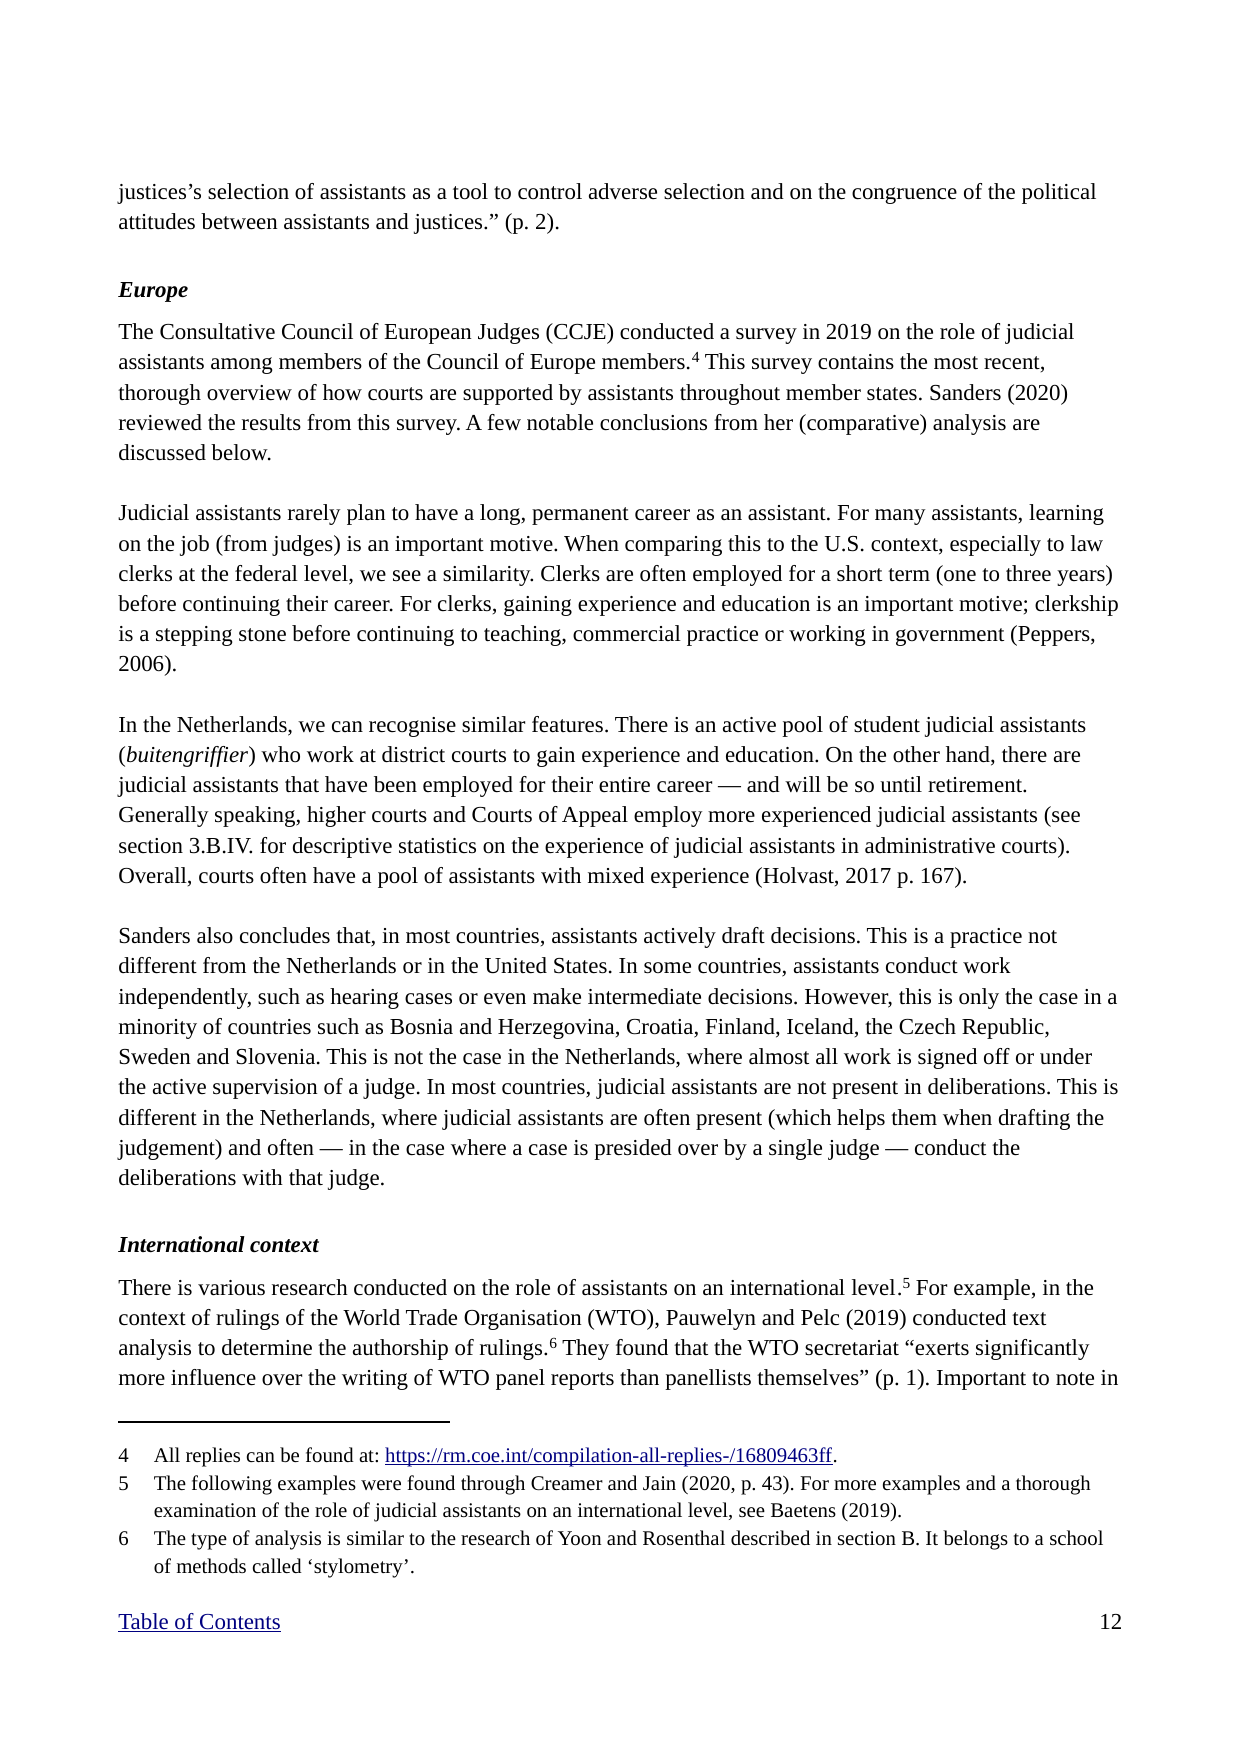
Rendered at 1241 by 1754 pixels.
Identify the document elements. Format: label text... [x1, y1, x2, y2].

text The type of analysis is similar to the research of Yoon and Rosenthal described in section B. It belongs to a school of methods called ‘stylometry’. [118, 1526, 1122, 1578]
text Sanders also concludes that, in most countries, assistants actively draft decisions. This is a practice not different from the Netherlands or in the United States. In some countries, assistants conduct work independently, such as hearing cases or even make intermediate decisions. However, this is only the case in a minority of countries such as Bosnia and Herzegovina, Croatia, Finland, Iceland, the Czech Republic, Sweden and Slovenia. This is not the case in the Netherlands, where almost all work is signed off or under the active supervision of a judge. In most countries, judicial assistants are not present in deliberations. This is different in the Netherlands, where judicial assistants are often present (which helps them when drafting the judgement) and often — in the case where a case is presided over by a single judge — conduct the deliberations with that judge. [118, 922, 1122, 1190]
subtitle Europe [118, 276, 1122, 302]
text Judicial assistants rarely plan to have a long, permanent career as an assistant. For many assistants, learning on the job (from judges) is an important motive. When comparing this to the U.S. context, especially to law clerks at the federal level, we see a similarity. Clerks are often employed for a short term (one to three years) before continuing their career. For clerks, gaining experience and education is an important motive; clerkship is a stepping stone before continuing to teaching, commercial practice or working in government (Peppers, 2006). [118, 499, 1122, 677]
text The following examples were found through Creamer and Jain (2020, p. 43). For more examples and a thorough examination of the role of judicial assistants on an international level, see Baetens (2019). [118, 1471, 1122, 1522]
subtitle International context [118, 1232, 1122, 1258]
text All replies can be found at: https://rm.coe.int/compilation-all-replies-/16809463ff. [118, 1443, 1122, 1467]
text The Consultative Council of European Judges (CCJE) conducted a survey in 2019 on the role of judicial assistants among members of the Council of Europe members. This survey contains the most recent, thorough overview of how courts are supported by assistants throughout member states. Sanders (2020) reviewed the results from this survey. A few notable conclusions from her (comparative) analysis are discussed below. [118, 318, 1122, 465]
text There is various research conducted on the role of assistants on an international level. For example, in the context of rulings of the World Trade Organisation (WTO), Pauwelyn and Pelc (2019) conducted text analysis to determine the authorship of rulings. They found that the WTO secretariat “exerts significantly more influence over the writing of WTO panel reports than panellists themselves” (p. 1). Important to note in [118, 1274, 1122, 1391]
text justices’s selection of assistants as a tool to control adverse selection and on the congruence of the political attitudes between assistants and justices.” (p. 2). [118, 178, 1122, 235]
text In the Netherlands, we can recognise similar features. There is an active pool of student judicial assistants (buitengriffier) who work at district courts to gain experience and education. On the other hand, there are judicial assistants that have been employed for their entire career — and will be so until retirement. Generally speaking, higher courts and Courts of Appeal employ more experienced judicial assistants (see section 3.B.IV. for descriptive statistics on the experience of judicial assistants in administrative courts). Overall, courts often have a pool of assistants with mixed experience (Holvast, 2017 p. 167). [118, 711, 1122, 888]
